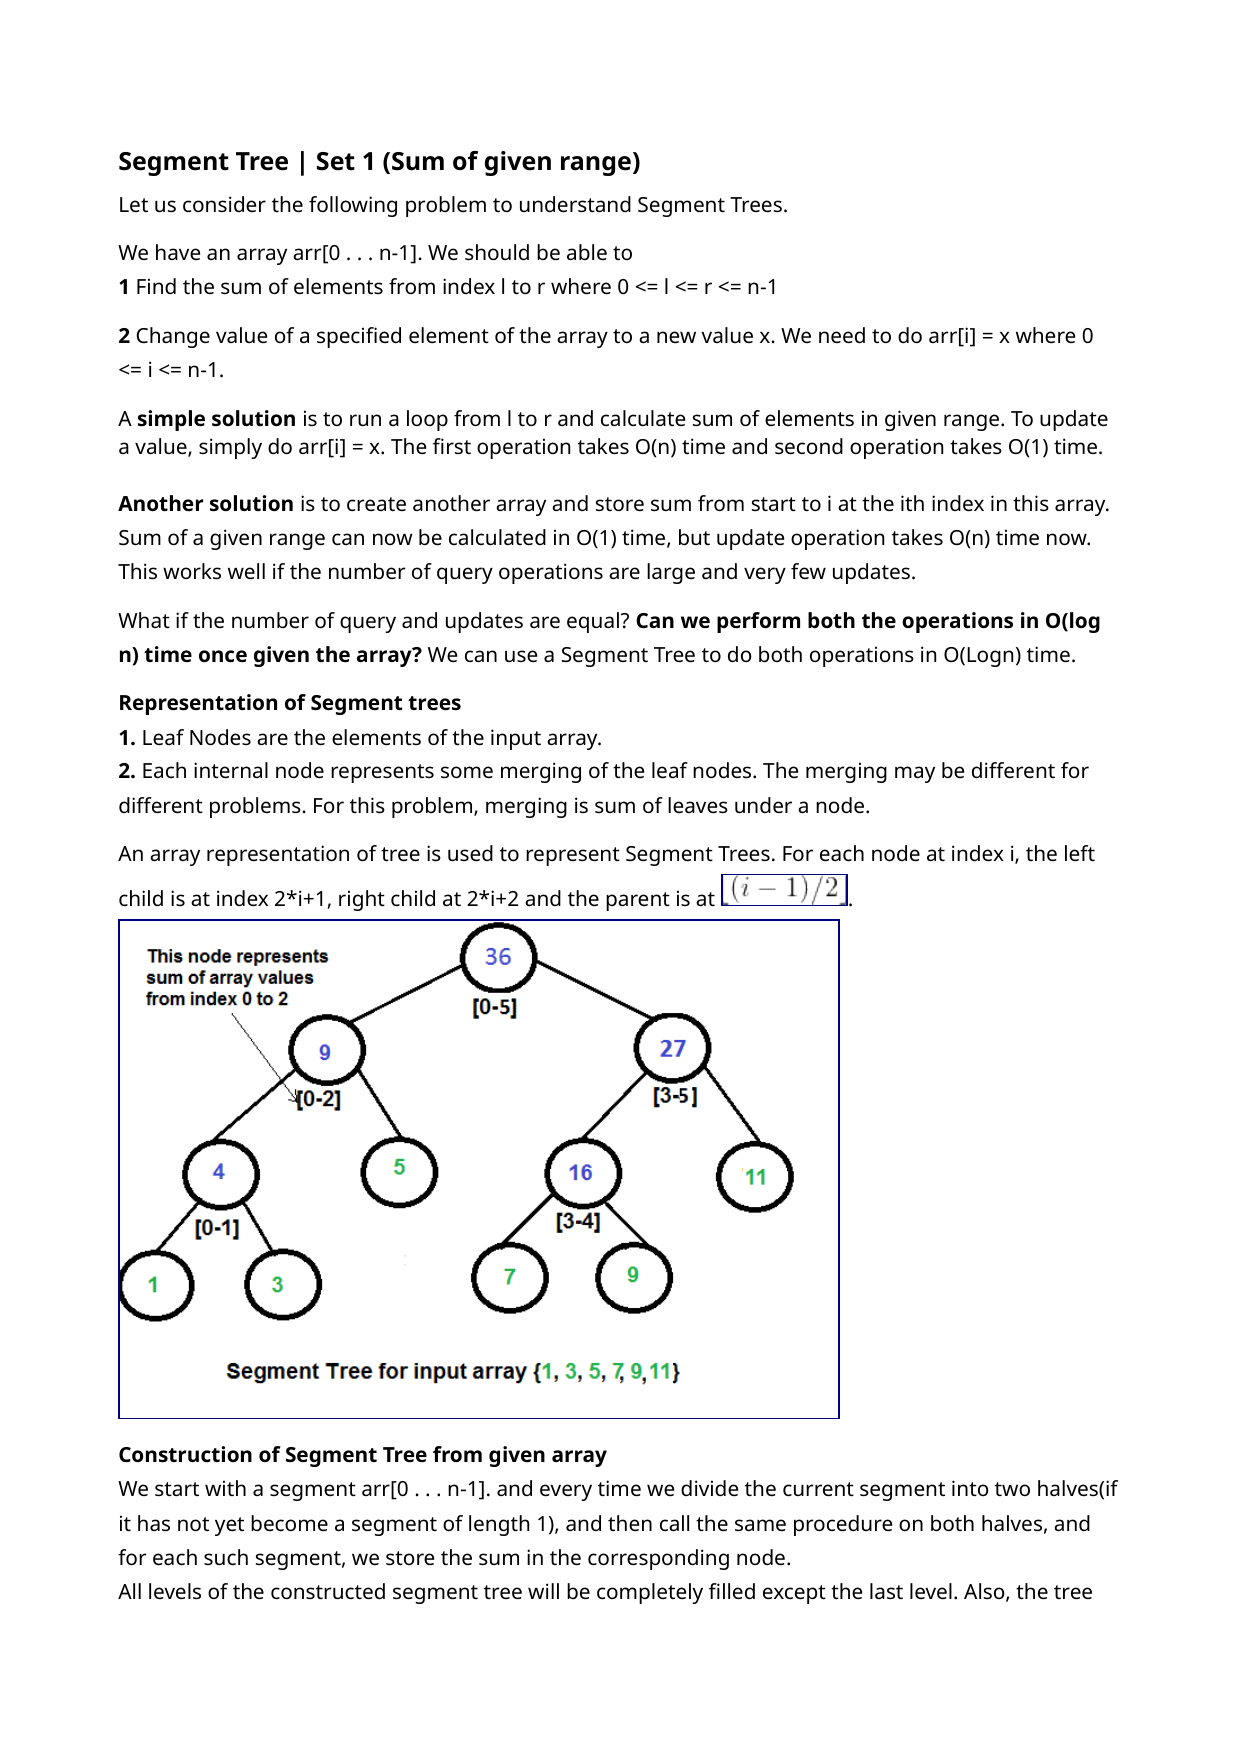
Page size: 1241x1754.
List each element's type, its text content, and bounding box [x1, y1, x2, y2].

text Let us consider the following problem to understand Segment Trees. [118, 190, 1122, 218]
picture [723, 875, 846, 905]
subtitle Segment Tree | Set 1 (Sum of given range) [118, 143, 1122, 177]
text A simple solution is to run a loop from l to r and calculate sum of elements in given range. To update a value, simply do arr[i] = x. The first operation takes O(n) time and second operation takes O(1) time. [118, 404, 1122, 461]
text What if the number of query and updates are equal? Can we perform both the operations in O(log n) time once given the array? We can use a Segment Tree to do both operations in O(Logn) time. [118, 606, 1122, 668]
text Construction of Segment Tree from given array We start with a segment arr[0 . . . n-1]. and every time we divide the current segment into two halves(if it has not yet become a segment of length 1), and then call the same procedure on both halves, and for each such segment, we store the sum in the corresponding node. All levels of the constructed segment tree will be completely filled except the last level. Also, the tree [118, 1441, 1122, 1605]
text Another solution is to create another array and store sum from start to i at the ith index in this array. Sum of a given range can now be calculated in O(1) time, but update operation takes O(n) time now. This works well if the number of query operations are large and very few updates. [118, 489, 1122, 586]
picture [120, 921, 838, 1418]
text An array representation of tree is used to represent Segment Trees. For each node at index i, the left child is at index 2*i+1, right child at 2*i+2 and the parent is at . [118, 839, 1122, 1419]
text Representation of Segment trees 1. Leaf Nodes are the elements of the input array. 2. Each internal node represents some merging of the leaf nodes. The merging may be different for different problems. For this problem, merging is sum of leaves under a node. [118, 688, 1122, 819]
text 2 Change value of a specified element of the array to a new value x. We need to do arr[i] = x where 0 <= i <= n-1. [118, 321, 1122, 383]
text We have an array arr[0 . . . n-1]. We should be able to 1 Find the sum of elements from index l to r where 0 <= l <= r <= n-1 [118, 238, 1122, 301]
